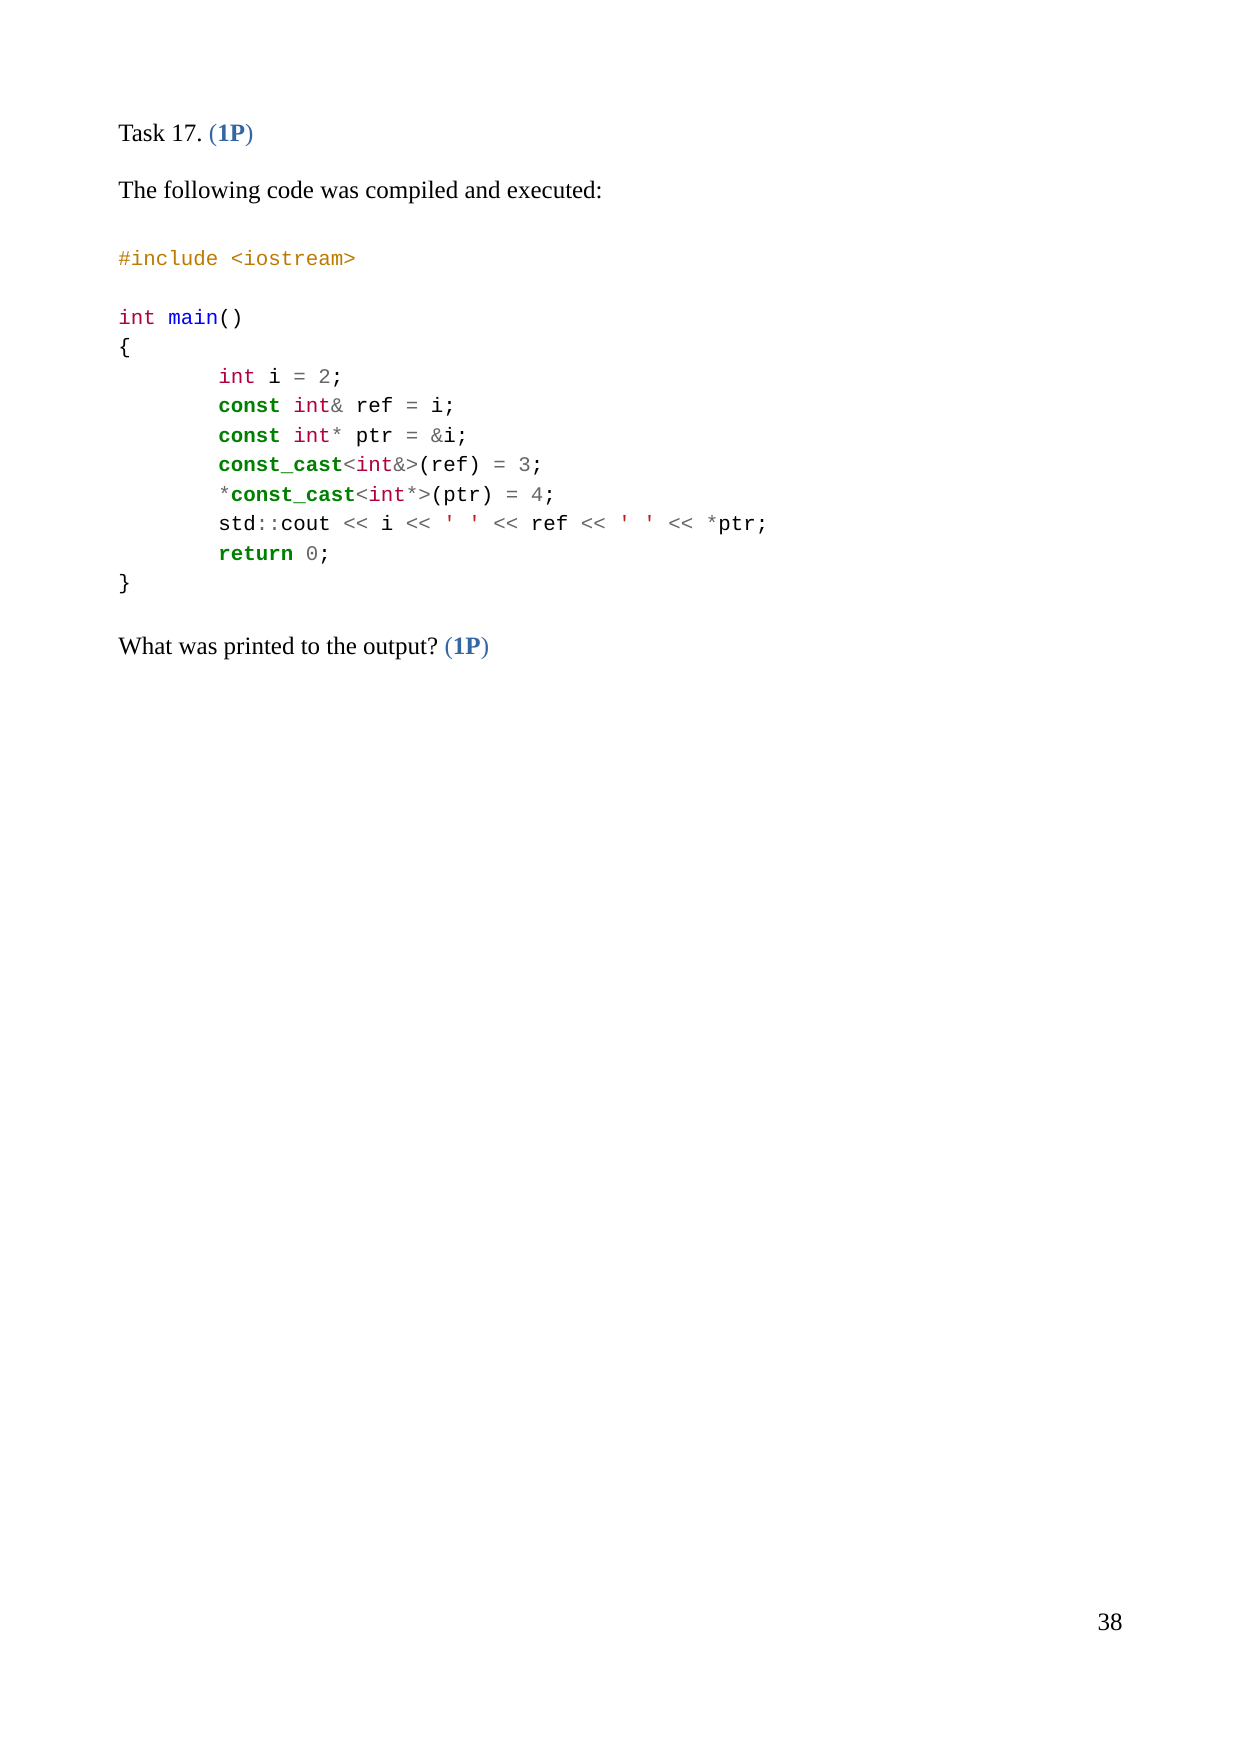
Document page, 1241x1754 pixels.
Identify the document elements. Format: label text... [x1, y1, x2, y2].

text const_cast<int&>(ref) = 3; [118, 454, 1122, 478]
text int main() [118, 307, 1122, 330]
text } [118, 572, 1122, 596]
text #include <iostream> [118, 248, 1122, 271]
text const int& ref = i; [118, 395, 1122, 419]
text { [118, 336, 1122, 360]
text std::cout << i << ' ' << ref << ' ' << *ptr; [118, 513, 1122, 537]
text Task 17. (1P) The following code was compiled and executed: [118, 118, 1122, 233]
text int i = 2; [118, 366, 1122, 389]
text What was printed to the output? (1P) [118, 631, 1122, 660]
text const int* ptr = &i; [118, 424, 1122, 448]
text *const_cast<int*>(ptr) = 4; [118, 483, 1122, 507]
text return 0; [118, 542, 1122, 566]
